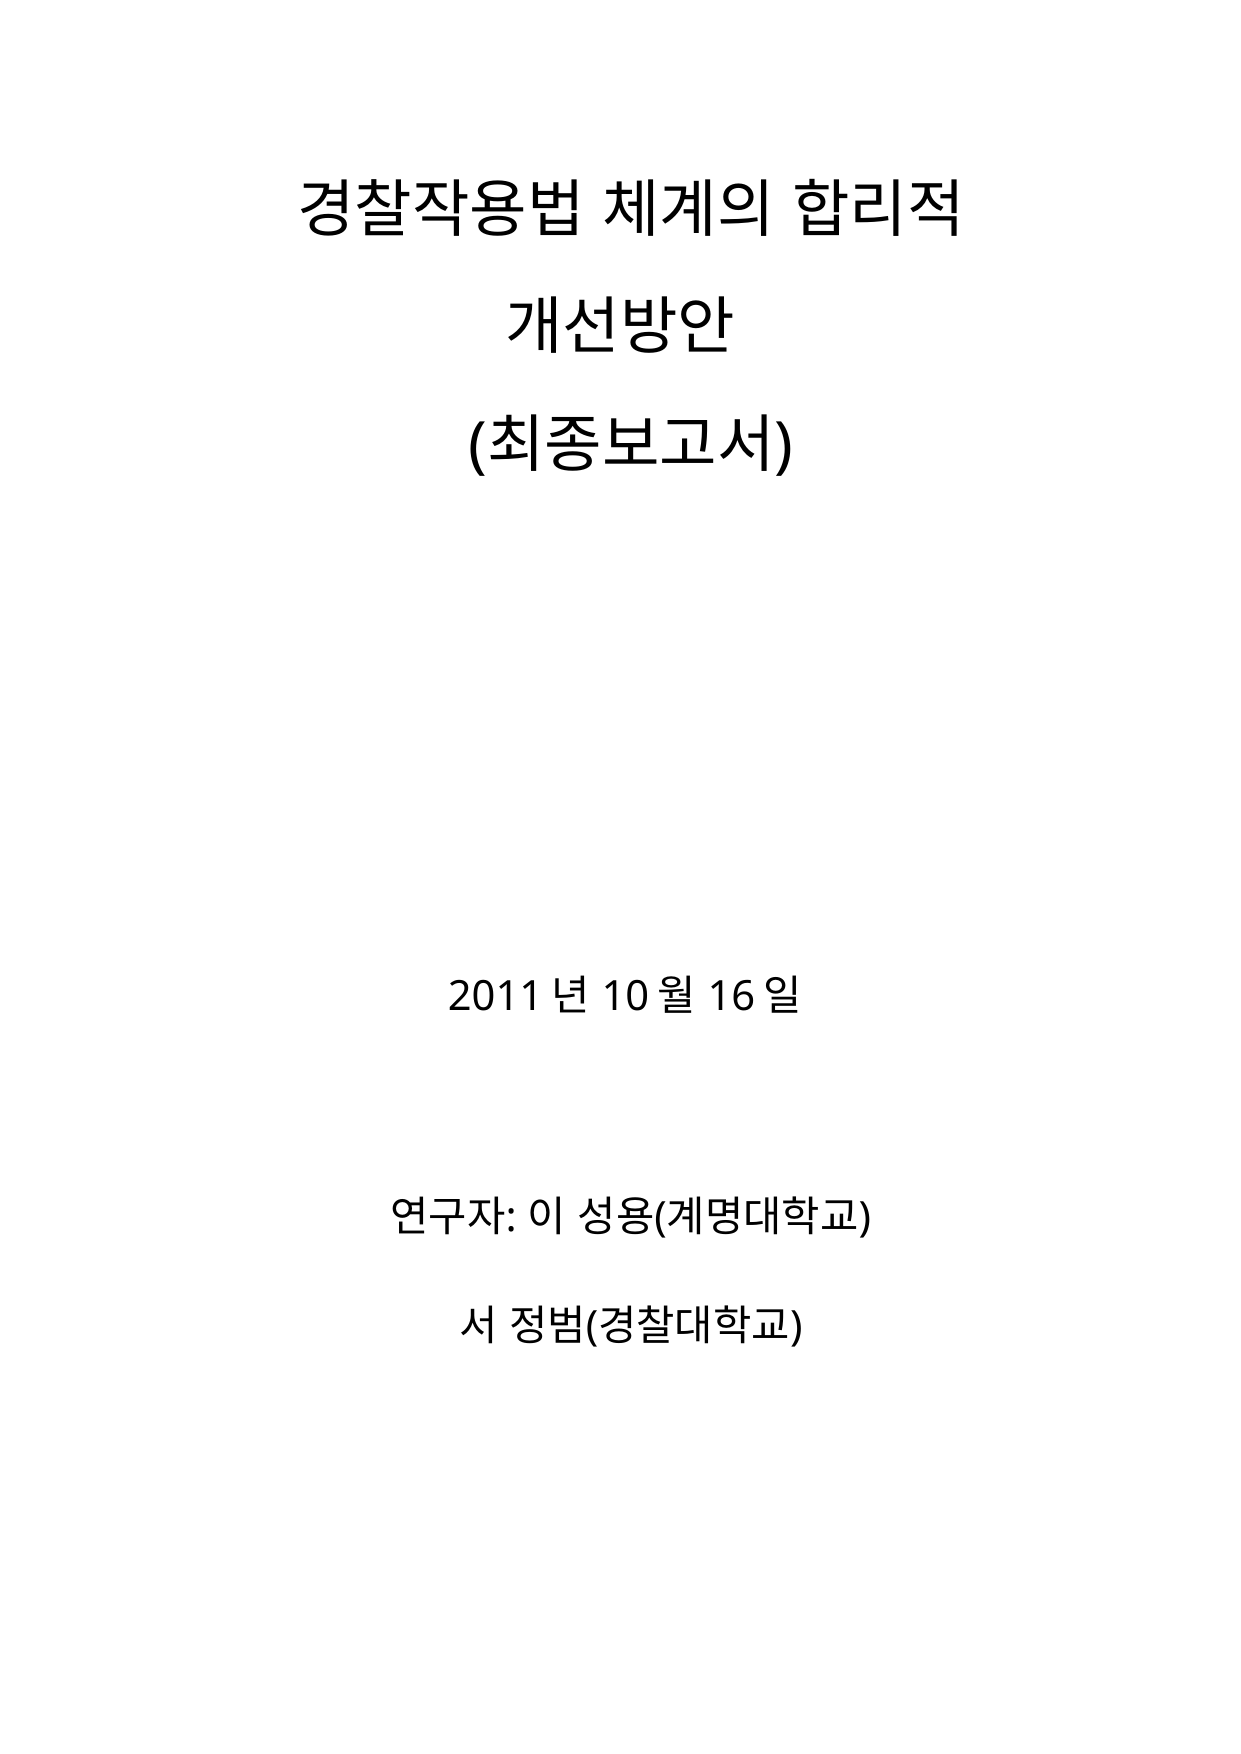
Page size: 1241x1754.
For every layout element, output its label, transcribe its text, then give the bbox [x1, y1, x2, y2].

text 연구자: 이 성용(계명대학교) [177, 1183, 1063, 1244]
text 2011년 10월 16일 [177, 962, 1063, 1022]
text (최종보고서) [177, 394, 1063, 485]
text 서 정범(경찰대학교) [177, 1292, 1063, 1353]
text 경찰작용법 체계의 합리적 개선방안 [177, 159, 1063, 367]
